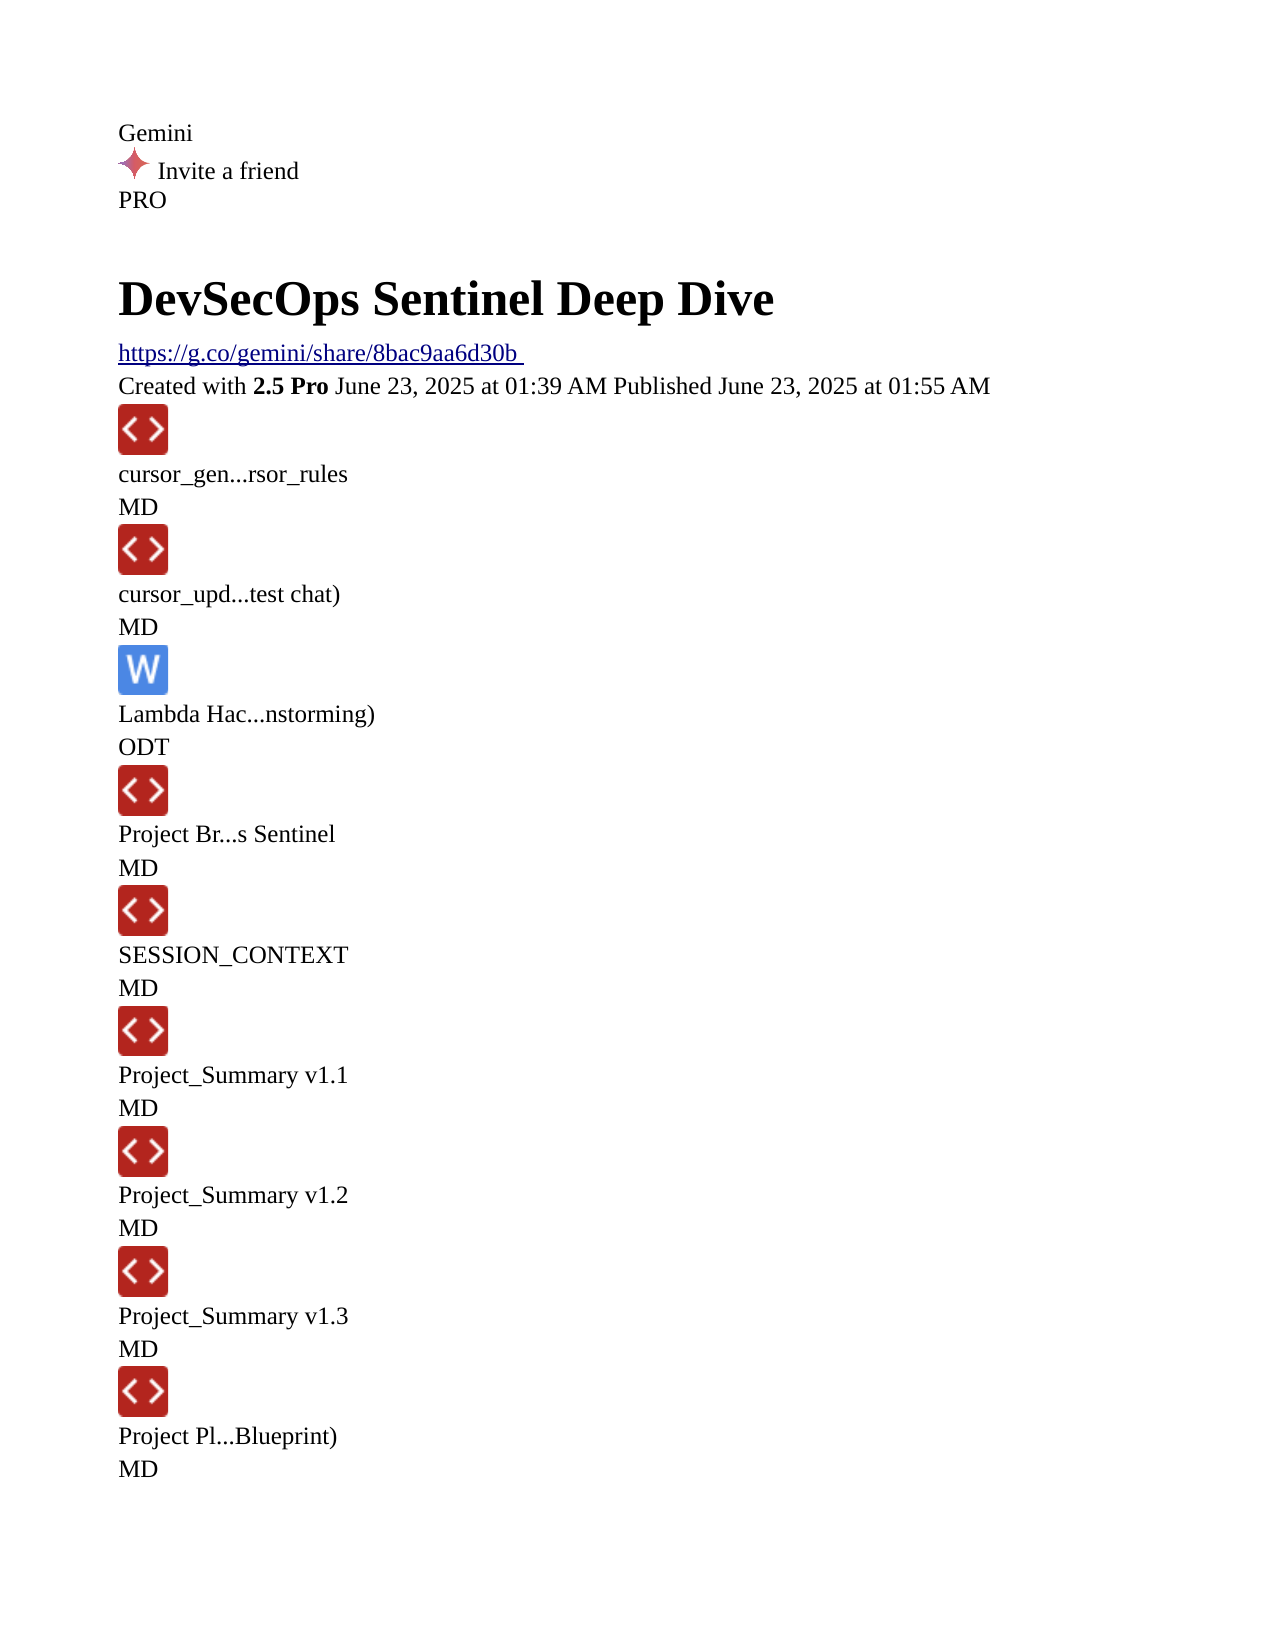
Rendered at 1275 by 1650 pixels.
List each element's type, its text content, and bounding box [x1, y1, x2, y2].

picture [118, 1006, 169, 1056]
text cursor_upd...test chat) [118, 579, 1157, 608]
text Project_Summary v1.3 [118, 1301, 1157, 1329]
text MD [118, 973, 1157, 1002]
picture [118, 765, 169, 816]
text Project_Summary v1.2 [118, 1181, 1157, 1209]
picture [118, 1366, 169, 1417]
text MD [118, 1454, 1157, 1483]
text MD [118, 492, 1157, 520]
picture [118, 645, 169, 695]
picture [118, 1126, 169, 1177]
picture [118, 524, 169, 575]
text MD [118, 1093, 1157, 1122]
picture [118, 1246, 169, 1297]
text Project_Summary v1.1 [118, 1060, 1157, 1089]
text MD [118, 853, 1157, 881]
text Invite a friend [118, 147, 1157, 185]
picture [118, 885, 169, 936]
text Lambda Hac...nstorming) [118, 699, 1157, 728]
subtitle DevSecOps Sentinel Deep Dive [118, 268, 1157, 326]
text ODT [118, 732, 1157, 761]
text MD [118, 1213, 1157, 1242]
text Gemini [118, 118, 1157, 147]
text Created with 2.5 Pro June 23, 2025 at 01:39 AM Published June 23, 2025 at 01:55 AM [118, 371, 1157, 400]
text cursor_gen...rsor_rules [118, 459, 1157, 487]
text https://g.co/gemini/share/8bac9aa6d30b [118, 338, 1157, 367]
text PRO [118, 185, 1157, 214]
text Project Br...s Sentinel [118, 819, 1157, 848]
text Project Pl...Blueprint) [118, 1421, 1157, 1450]
text SESSION_CONTEXT [118, 940, 1157, 969]
picture [118, 404, 169, 455]
text MD [118, 612, 1157, 641]
text MD [118, 1334, 1157, 1363]
